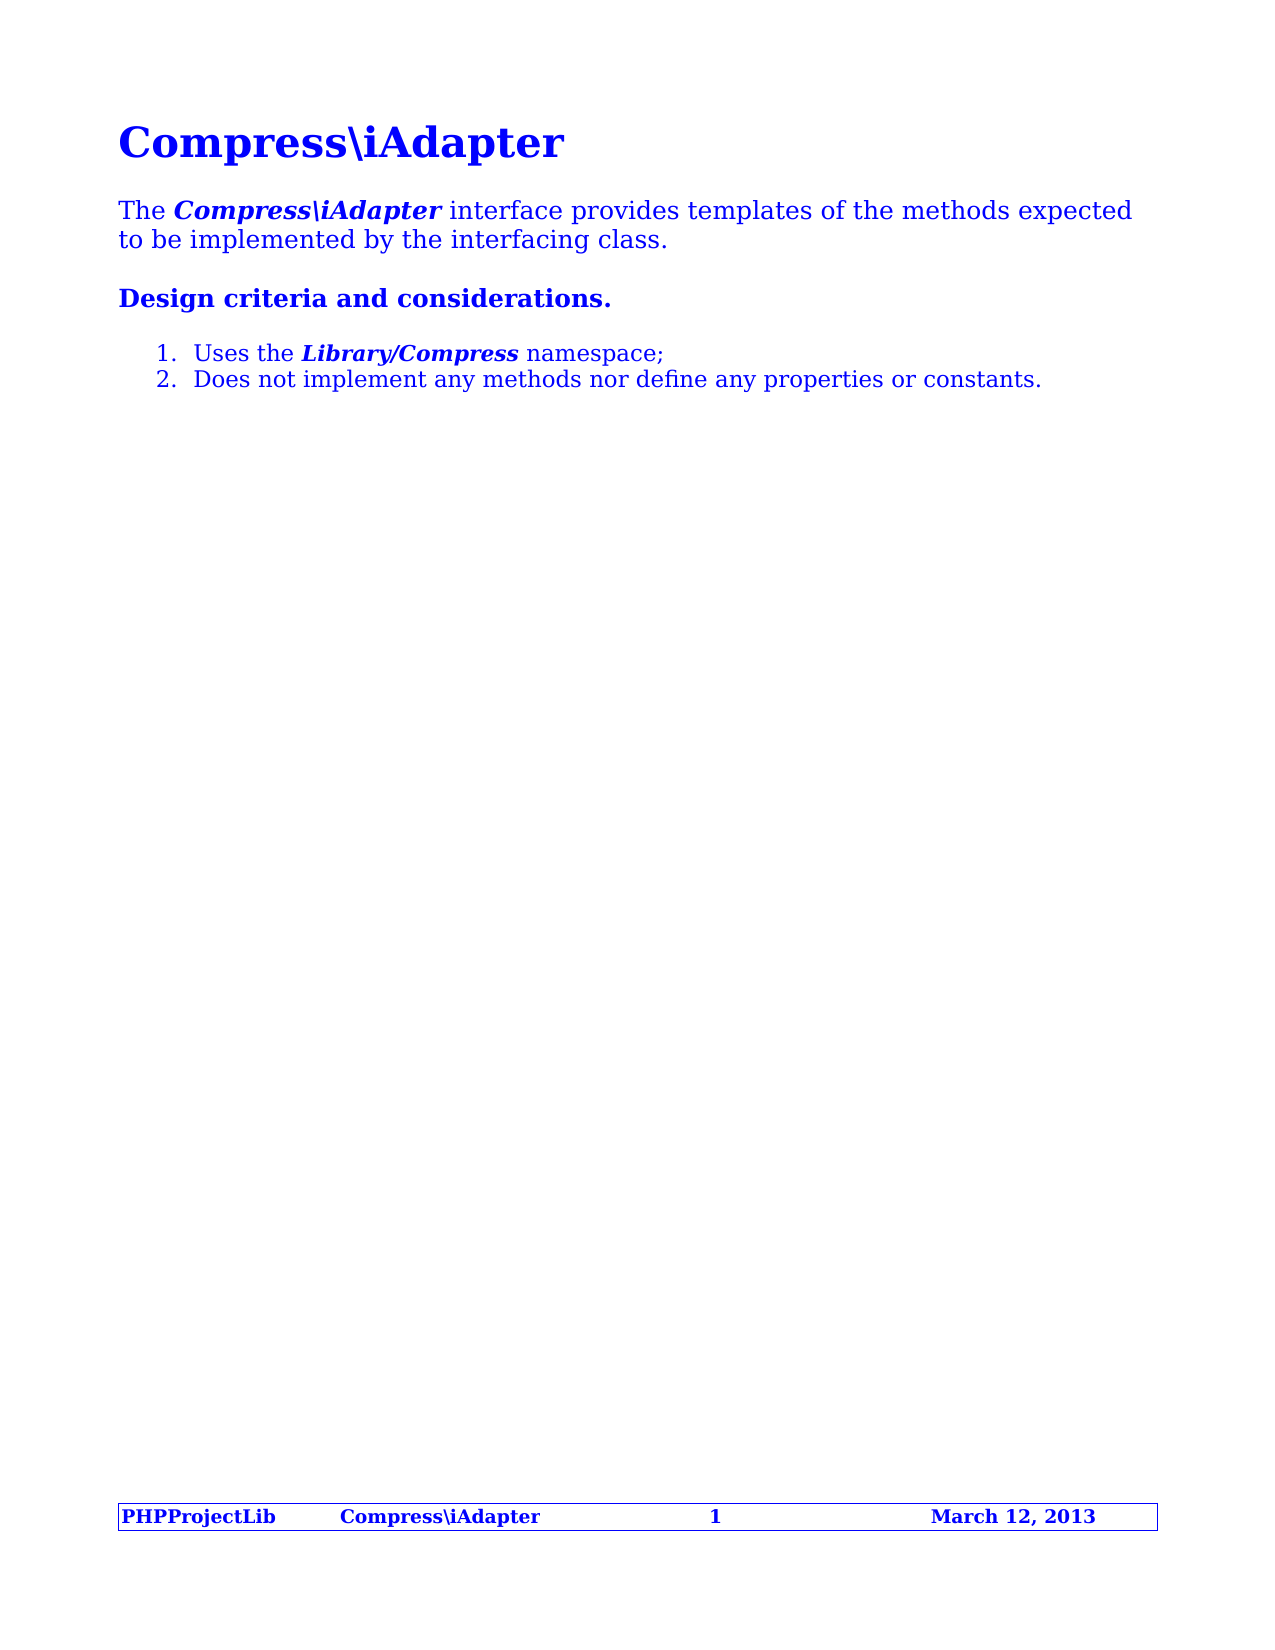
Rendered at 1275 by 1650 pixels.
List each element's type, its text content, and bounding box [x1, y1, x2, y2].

text The Compress\iAdapter interface provides templates of the methods expected to be implemented by the interfacing class. [118, 196, 1157, 255]
title Design criteria and considerations. [118, 284, 1157, 313]
list Uses the Library/Compress namespace; [156, 340, 1157, 367]
list Does not implement any methods nor define any properties or constants. [156, 367, 1157, 393]
title Compress\iAdapter [118, 118, 1157, 167]
